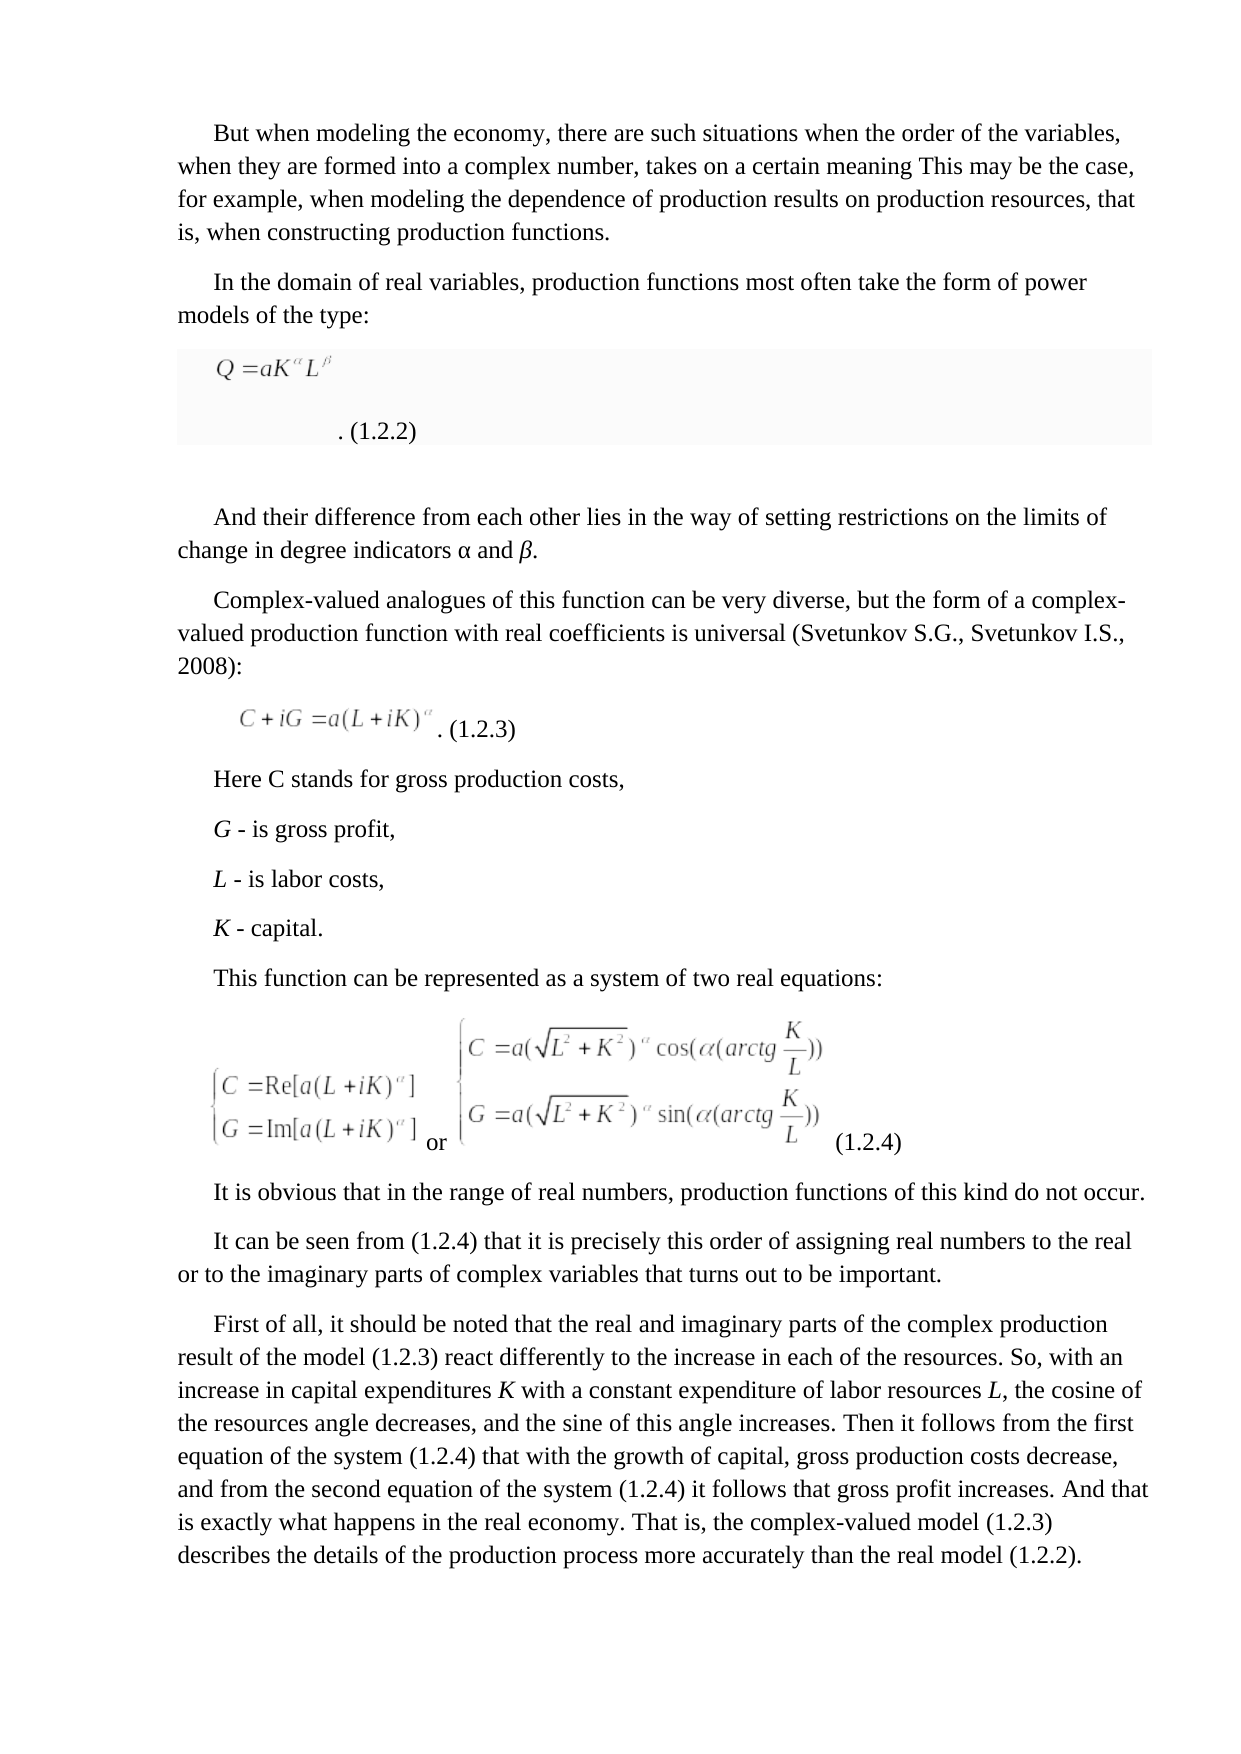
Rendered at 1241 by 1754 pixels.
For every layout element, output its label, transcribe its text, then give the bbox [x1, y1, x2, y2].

text . (1.2.3) [177, 701, 1152, 743]
text Complex-valued analogues of this function can be very diverse, but the form of a complex-valued production function with real coefficients is universal (Svetunkov S.G., Svetunkov I.S., 2008): [177, 585, 1152, 680]
text It can be seen from (1.2.4) that it is precisely this order of assigning real numbers to the real or to the imaginary parts of complex variables that turns out to be important. [177, 1226, 1152, 1288]
text L - is labor costs, [177, 864, 1152, 892]
text In the domain of real variables, production functions most often take the form of power models of the type: [177, 267, 1152, 329]
text K - capital. [177, 913, 1152, 942]
text . (1.2.2) [177, 349, 1152, 445]
text or (1.2.4) [177, 1013, 1152, 1156]
text This function can be represented as a system of two real equations: [177, 963, 1152, 992]
text First of all, it should be noted that the real and imaginary parts of the complex production result of the model (1.2.3) react differently to the increase in each of the resources. So, with an increase in capital expenditures K with a constant expenditure of labor resources L, the cosine of the resources angle decreases, and the sine of this angle increases. Then it follows from the first equation of the system (1.2.4) that with the growth of capital, gross production costs decrease, and from the second equation of the system (1.2.4) it follows that gross profit increases. And that is exactly what happens in the real economy. That is, the complex-valued model (1.2.3) describes the details of the production process more accurately than the real model (1.2.2). [177, 1309, 1152, 1569]
text Here C stands for gross production costs, [177, 764, 1152, 793]
text It is obvious that in the range of real numbers, production functions of this kind do not occur. [177, 1177, 1152, 1206]
text G - is gross profit, [177, 814, 1152, 843]
text But when modeling the economy, there are such situations when the order of the variables, when they are formed into a complex number, takes on a certain meaning This may be the case, for example, when modeling the dependence of production results on production resources, that is, when constructing production functions. [177, 118, 1152, 246]
text And their difference from each other lies in the way of setting restrictions on the limits of change in degree indicators α and β. [177, 502, 1152, 564]
